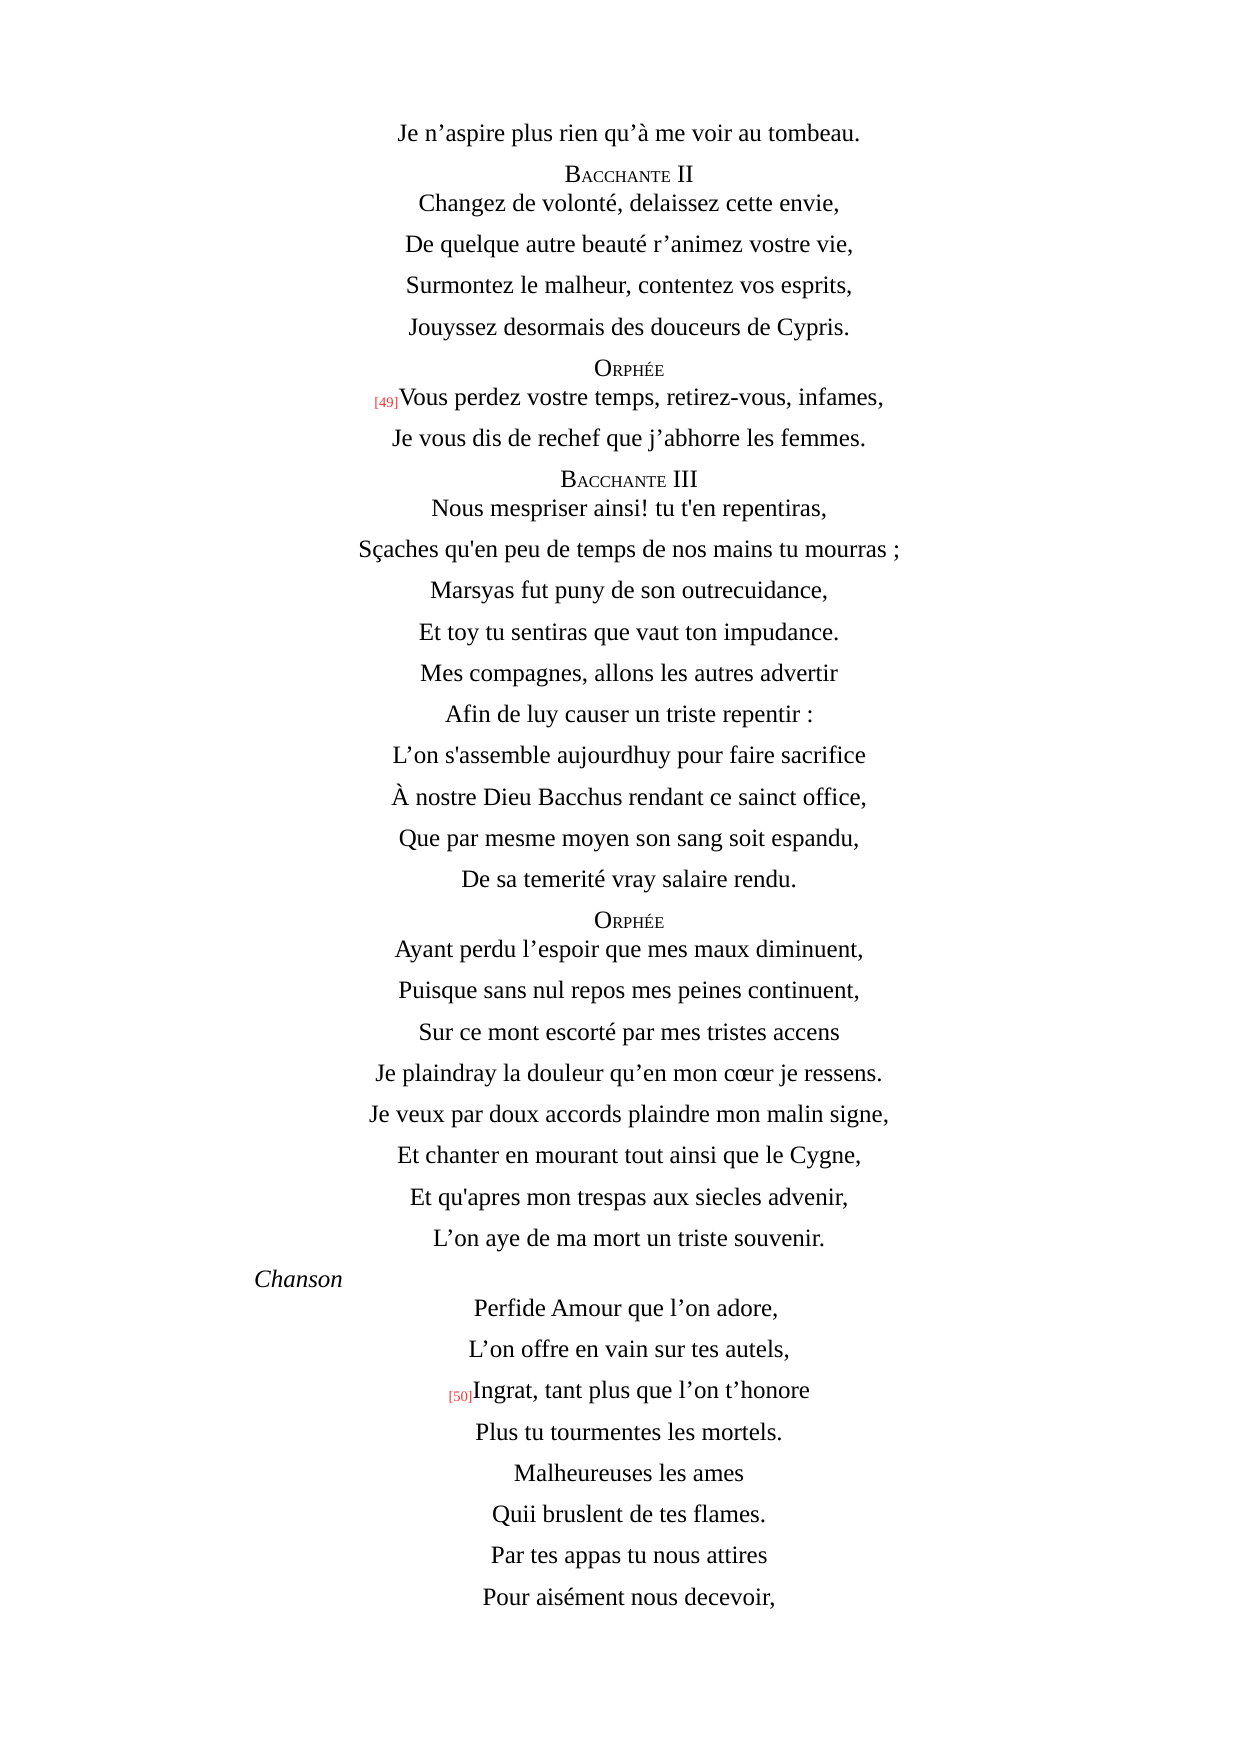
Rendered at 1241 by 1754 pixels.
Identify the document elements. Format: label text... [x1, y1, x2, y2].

text L’on offre en vain sur tes autels, [118, 1334, 1122, 1363]
text Et qu'apres mon trespas aux siecles advenir, [118, 1182, 1122, 1211]
text Sur ce mont escorté par mes tristes accens [118, 1017, 1122, 1046]
text Puisque sans nul repos mes peines continuent, [118, 976, 1122, 1004]
text Nous mespriser ainsi! tu t'en repentiras, [118, 493, 1122, 522]
text De quelque autre beauté r’animez vostre vie, [118, 229, 1122, 258]
text Jouyssez desormais des douceurs de Cypris. [118, 312, 1122, 341]
text Bacchante II [118, 159, 1122, 188]
text Ayant perdu l’espoir que mes maux diminuent, [118, 934, 1122, 963]
text [49]Vous perdez vostre temps, retirez-vous, infames, [118, 382, 1122, 411]
text Afin de luy causer un triste repentir : [118, 699, 1122, 728]
text Orphée [118, 353, 1122, 382]
text Chanson [236, 1264, 1004, 1293]
text Perfide Amour que l’on adore, [118, 1293, 1122, 1322]
text L’on aye de ma mort un triste souvenir. [118, 1223, 1122, 1252]
text Bacchante III [118, 464, 1122, 493]
text Et chanter en mourant tout ainsi que le Cygne, [118, 1141, 1122, 1169]
text Plus tu tourmentes les mortels. [118, 1417, 1122, 1446]
text De sa temerité vray salaire rendu. [118, 864, 1122, 893]
text Orphée [118, 906, 1122, 934]
text Sçaches qu'en peu de temps de nos mains tu mourras ; [118, 534, 1122, 563]
text Pour aisément nous decevoir, [118, 1582, 1122, 1611]
text L’on s'assemble aujourdhuy pour faire sacrifice [118, 741, 1122, 769]
text Mes compagnes, allons les autres advertir [118, 658, 1122, 687]
text Que par mesme moyen son sang soit espandu, [118, 823, 1122, 852]
text Je vous dis de rechef que j’abhorre les femmes. [118, 423, 1122, 452]
text Je plaindray la douleur qu’en mon cœur je ressens. [118, 1058, 1122, 1087]
text Marsyas fut puny de son outrecuidance, [118, 576, 1122, 604]
text [50]Ingrat, tant plus que l’on t’honore [118, 1376, 1122, 1404]
text Je n’aspire plus rien qu’à me voir au tombeau. [118, 118, 1122, 147]
text Surmontez le malheur, contentez vos esprits, [118, 271, 1122, 299]
text À nostre Dieu Bacchus rendant ce sainct office, [118, 782, 1122, 811]
text Et toy tu sentiras que vaut ton impudance. [118, 617, 1122, 646]
text Quii bruslent de tes flames. [118, 1499, 1122, 1528]
text Par tes appas tu nous attires [118, 1541, 1122, 1569]
text Malheureuses les ames [118, 1458, 1122, 1487]
text Changez de volonté, delaissez cette envie, [118, 188, 1122, 217]
text Je veux par doux accords plaindre mon malin signe, [118, 1099, 1122, 1128]
